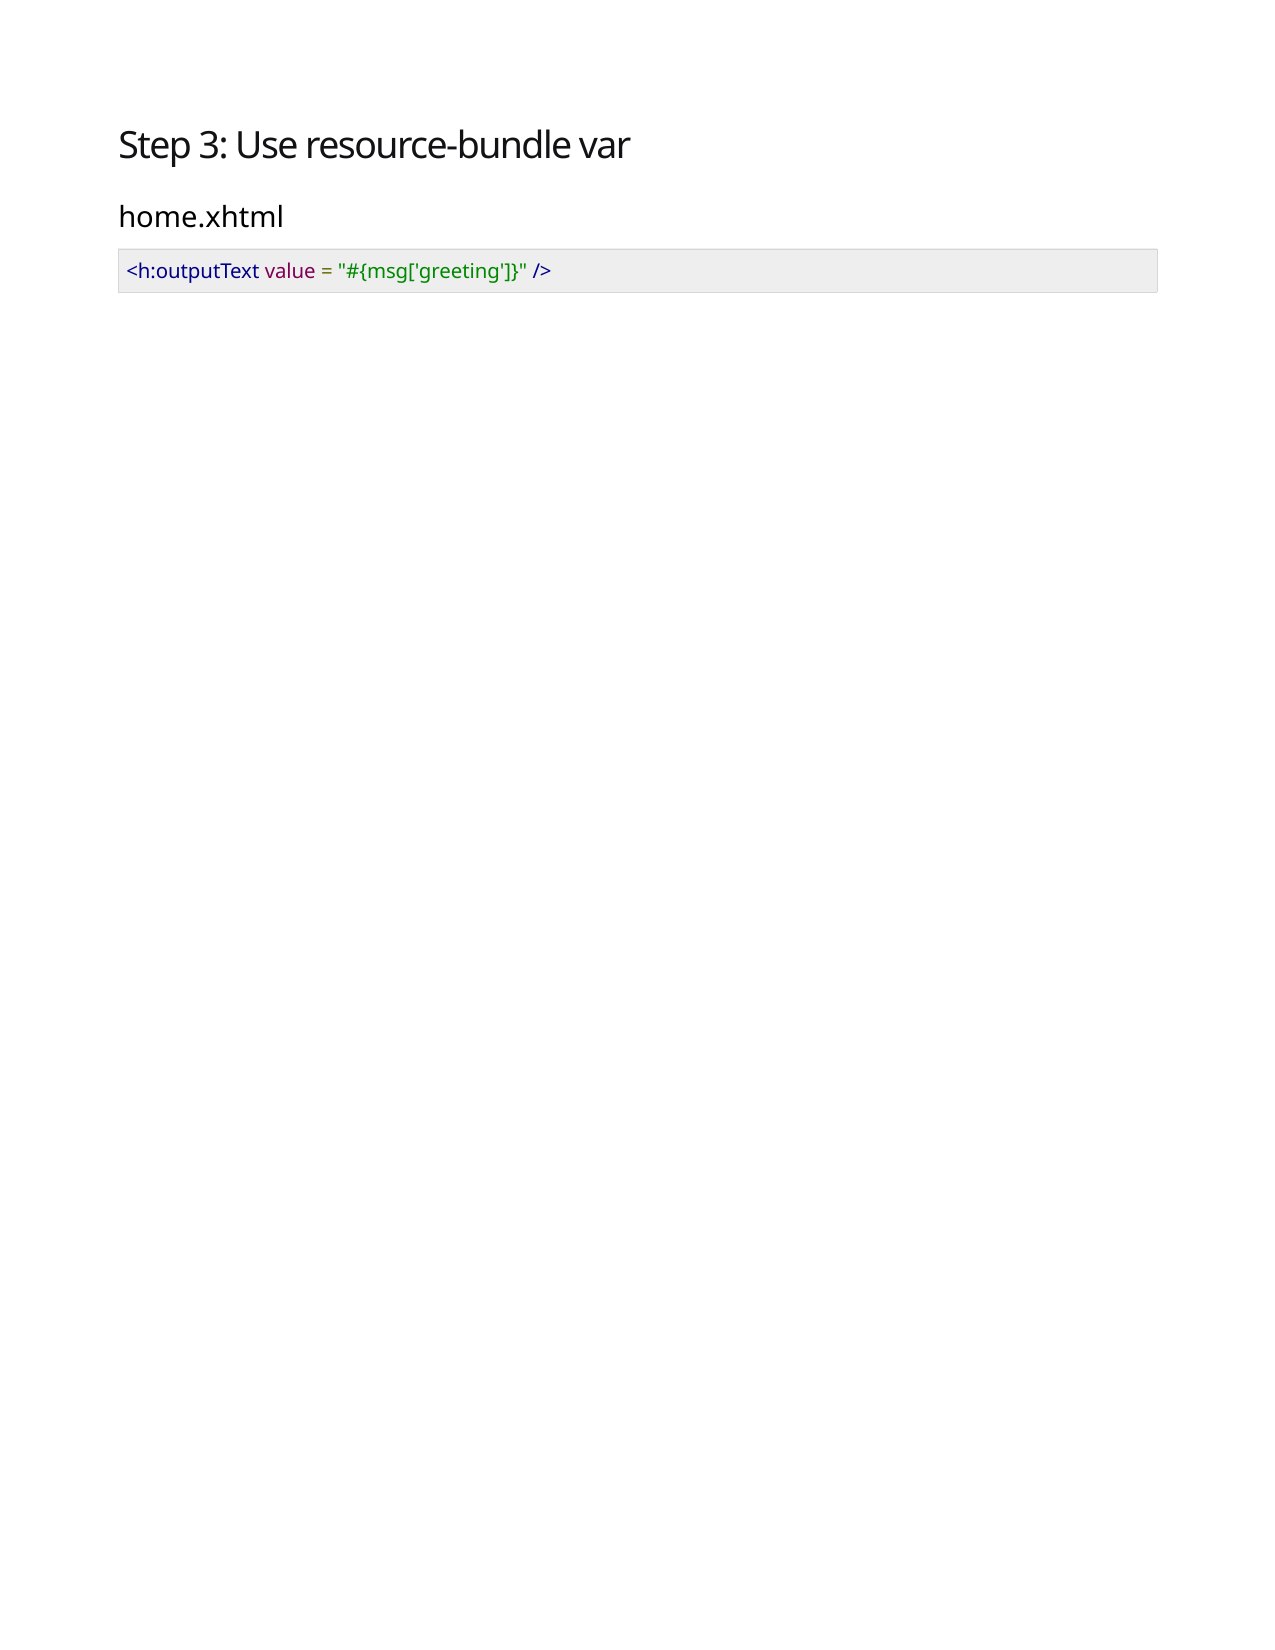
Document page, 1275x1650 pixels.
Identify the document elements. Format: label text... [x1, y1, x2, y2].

subtitle Step 3: Use resource-bundle var [118, 118, 1157, 169]
subtitle home.xhtml [118, 196, 1157, 236]
text <h:outputText value = "#{msg['greeting']}" /> [119, 250, 1157, 292]
